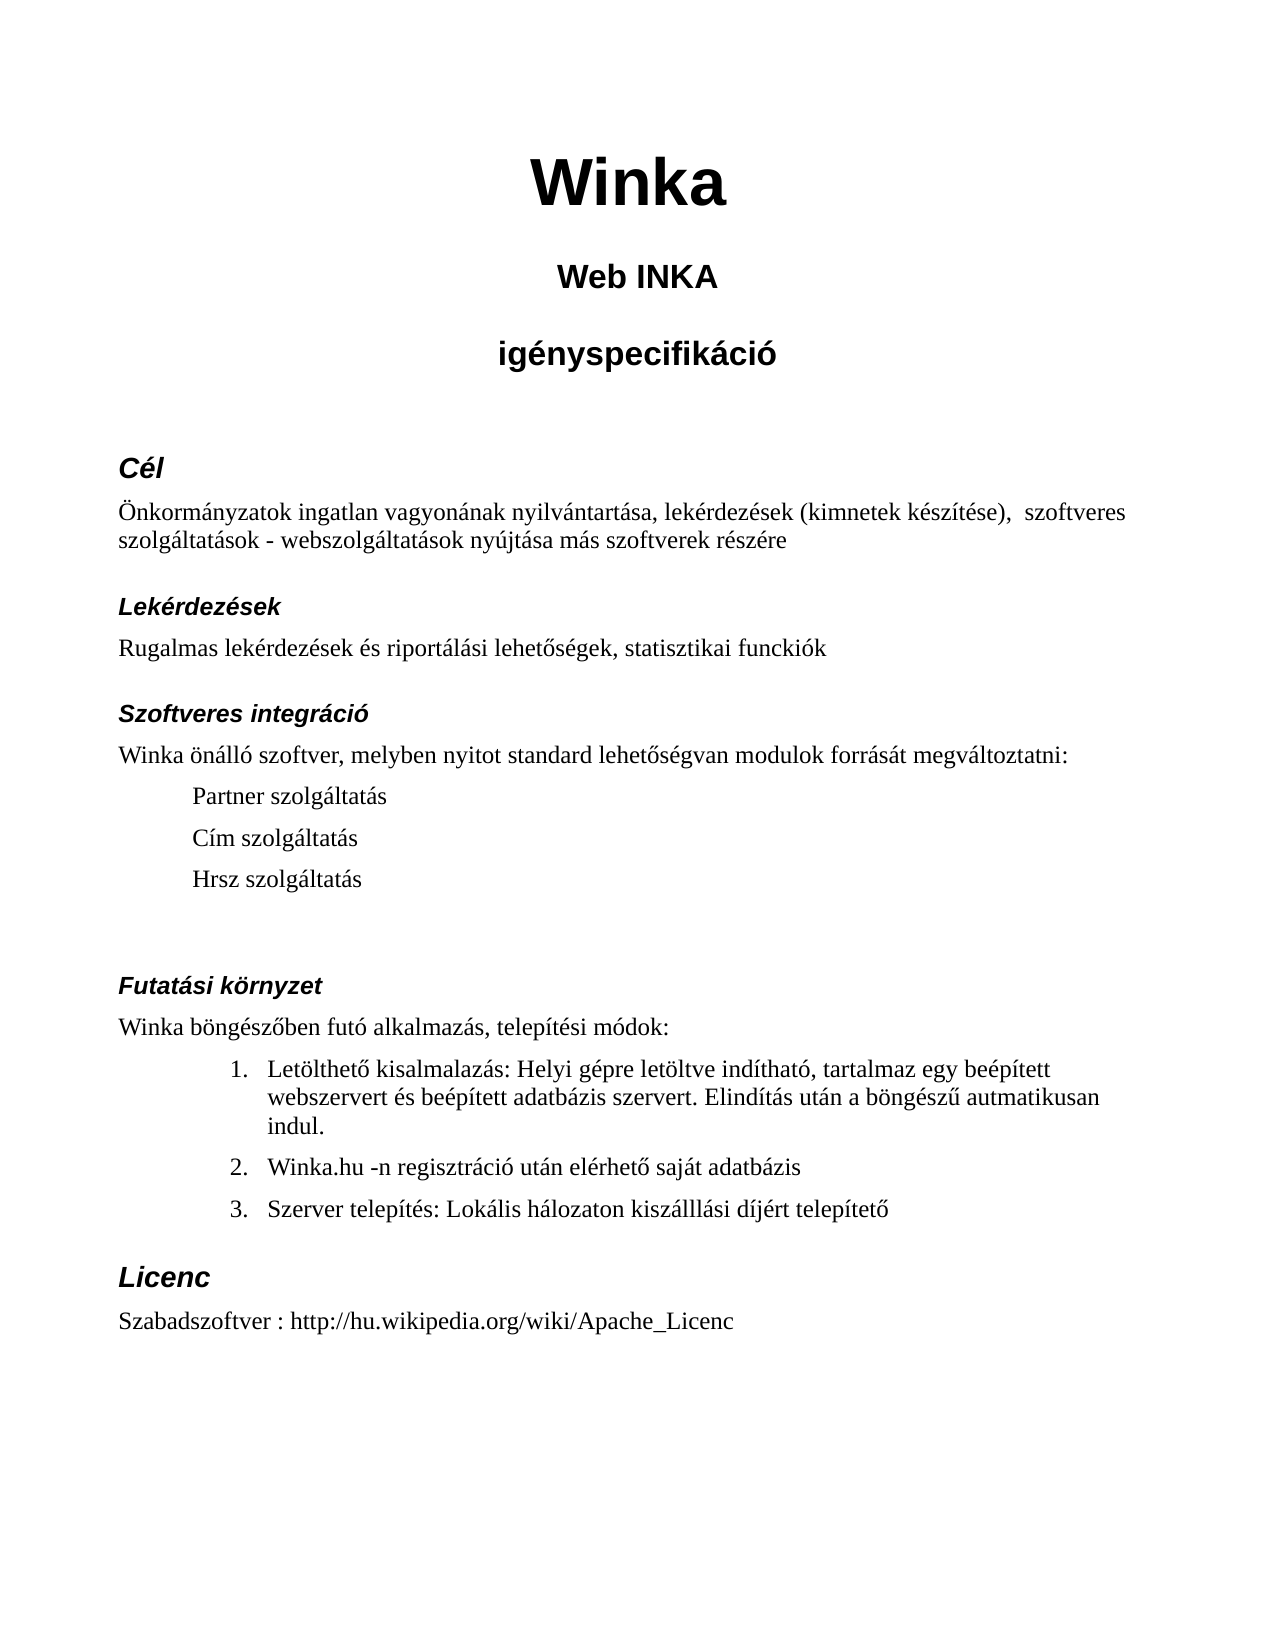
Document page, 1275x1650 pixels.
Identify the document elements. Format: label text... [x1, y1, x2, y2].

subtitle Web INKA [118, 257, 1157, 296]
text Rugalmas lekérdezések és riportálási lehetőségek, statisztikai funckiók [118, 633, 1157, 662]
subtitle Futatási környzet [118, 971, 1157, 1000]
subtitle Winka [118, 143, 1157, 220]
text Szabadszoftver : http://hu.wikipedia.org/wiki/Apache_Licenc [118, 1306, 1157, 1335]
text Hrsz szolgáltatás [118, 864, 1157, 893]
text Cím szolgáltatás [118, 823, 1157, 851]
text Winka önálló szoftver, melyben nyitot standard lehetőségvan modulok forrását megváltoztatni: [118, 740, 1157, 769]
subtitle Cél [118, 451, 1157, 484]
subtitle igényspecifikáció [118, 333, 1157, 372]
list Szerver telepítés: Lokális hálozaton kiszálllási díjért telepítető [229, 1194, 1157, 1222]
text Partner szolgáltatás [118, 781, 1157, 810]
text Winka böngészőben futó alkalmazás, telepítési módok: [118, 1012, 1157, 1041]
list Letölthető kisalmalazás: Helyi gépre letöltve indítható, tartalmaz egy beépített webszervert és beépített adatbázis szervert. Elindítás után a böngészű autmatikusan indul. [229, 1054, 1157, 1140]
list Winka.hu -n regisztráció után elérhető saját adatbázis [229, 1152, 1157, 1181]
text Önkormányzatok ingatlan vagyonának nyilvántartása, lekérdezések (kimnetek készítése), szoftveres szolgáltatások - webszolgáltatások nyújtása más szoftverek részére [118, 497, 1157, 554]
subtitle Szoftveres integráció [118, 699, 1157, 728]
subtitle Lekérdezések [118, 592, 1157, 620]
subtitle Licenc [118, 1260, 1157, 1293]
